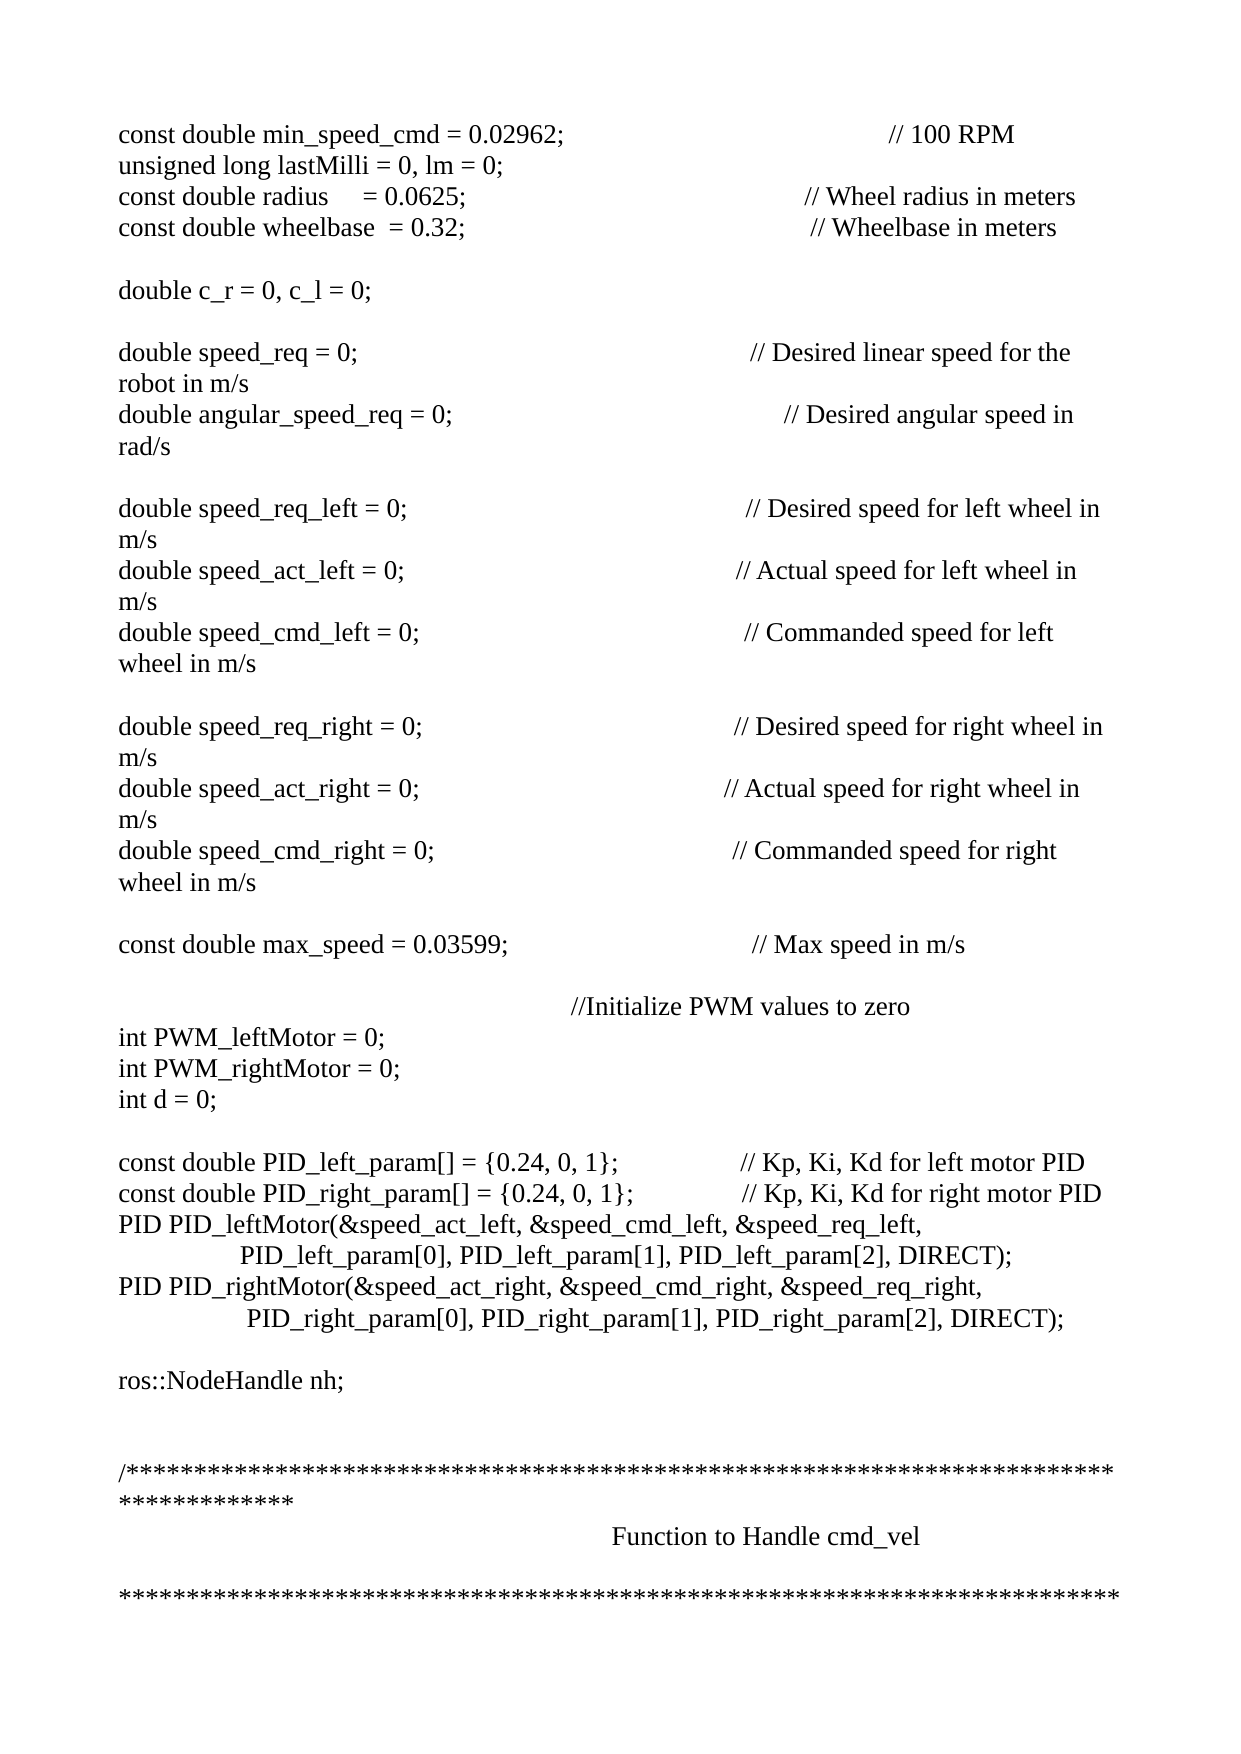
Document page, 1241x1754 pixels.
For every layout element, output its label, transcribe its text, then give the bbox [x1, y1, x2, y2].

table_header const double min_speed_cmd = 0.02962; // 100 RPM unsigned long lastMilli = 0, lm = 0; const double radius = 0.0625; // Wheel radius in meters const double wheelbase = 0.32; // Wheelbase in meters double c_r = 0, c_l = 0; double speed_req = 0; // Desired linear speed for the robot in m/s double angular_speed_req = 0; // Desired angular speed in rad/s double speed_req_left = 0; // Desired speed for left wheel in m/s double speed_act_left = 0; // Actual speed for left wheel in m/s double speed_cmd_left = 0; // Commanded speed for left wheel in m/s double speed_req_right = 0; // Desired speed for right wheel in m/s double speed_act_right = 0; // Actual speed for right wheel in m/s double speed_cmd_right = 0; // Commanded speed for right wheel in m/s const double max_speed = 0.03599; // Max speed in m/s //Initialize PWM values to zero int PWM_leftMotor = 0; int PWM_rightMotor = 0; int d = 0; const double PID_left_param[] = {0.24, 0, 1}; // Kp, Ki, Kd for left motor PID const double PID_right_param[] = {0.24, 0, 1}; // Kp, Ki, Kd for right motor PID PID PID_leftMotor(&speed_act_left, &speed_cmd_left, &speed_req_left, PID_left_param[0], PID_left_param[1], PID_left_param[2], DIRECT); PID PID_rightMotor(&speed_act_right, &speed_cmd_right, &speed_req_right, PID_right_param[0], PID_right_param[1], PID_right_param[2], DIRECT); ros::NodeHandle nh; /************************************************************************************** Function to Handle cmd_vel ************************************************************************** [118, 118, 1122, 1613]
